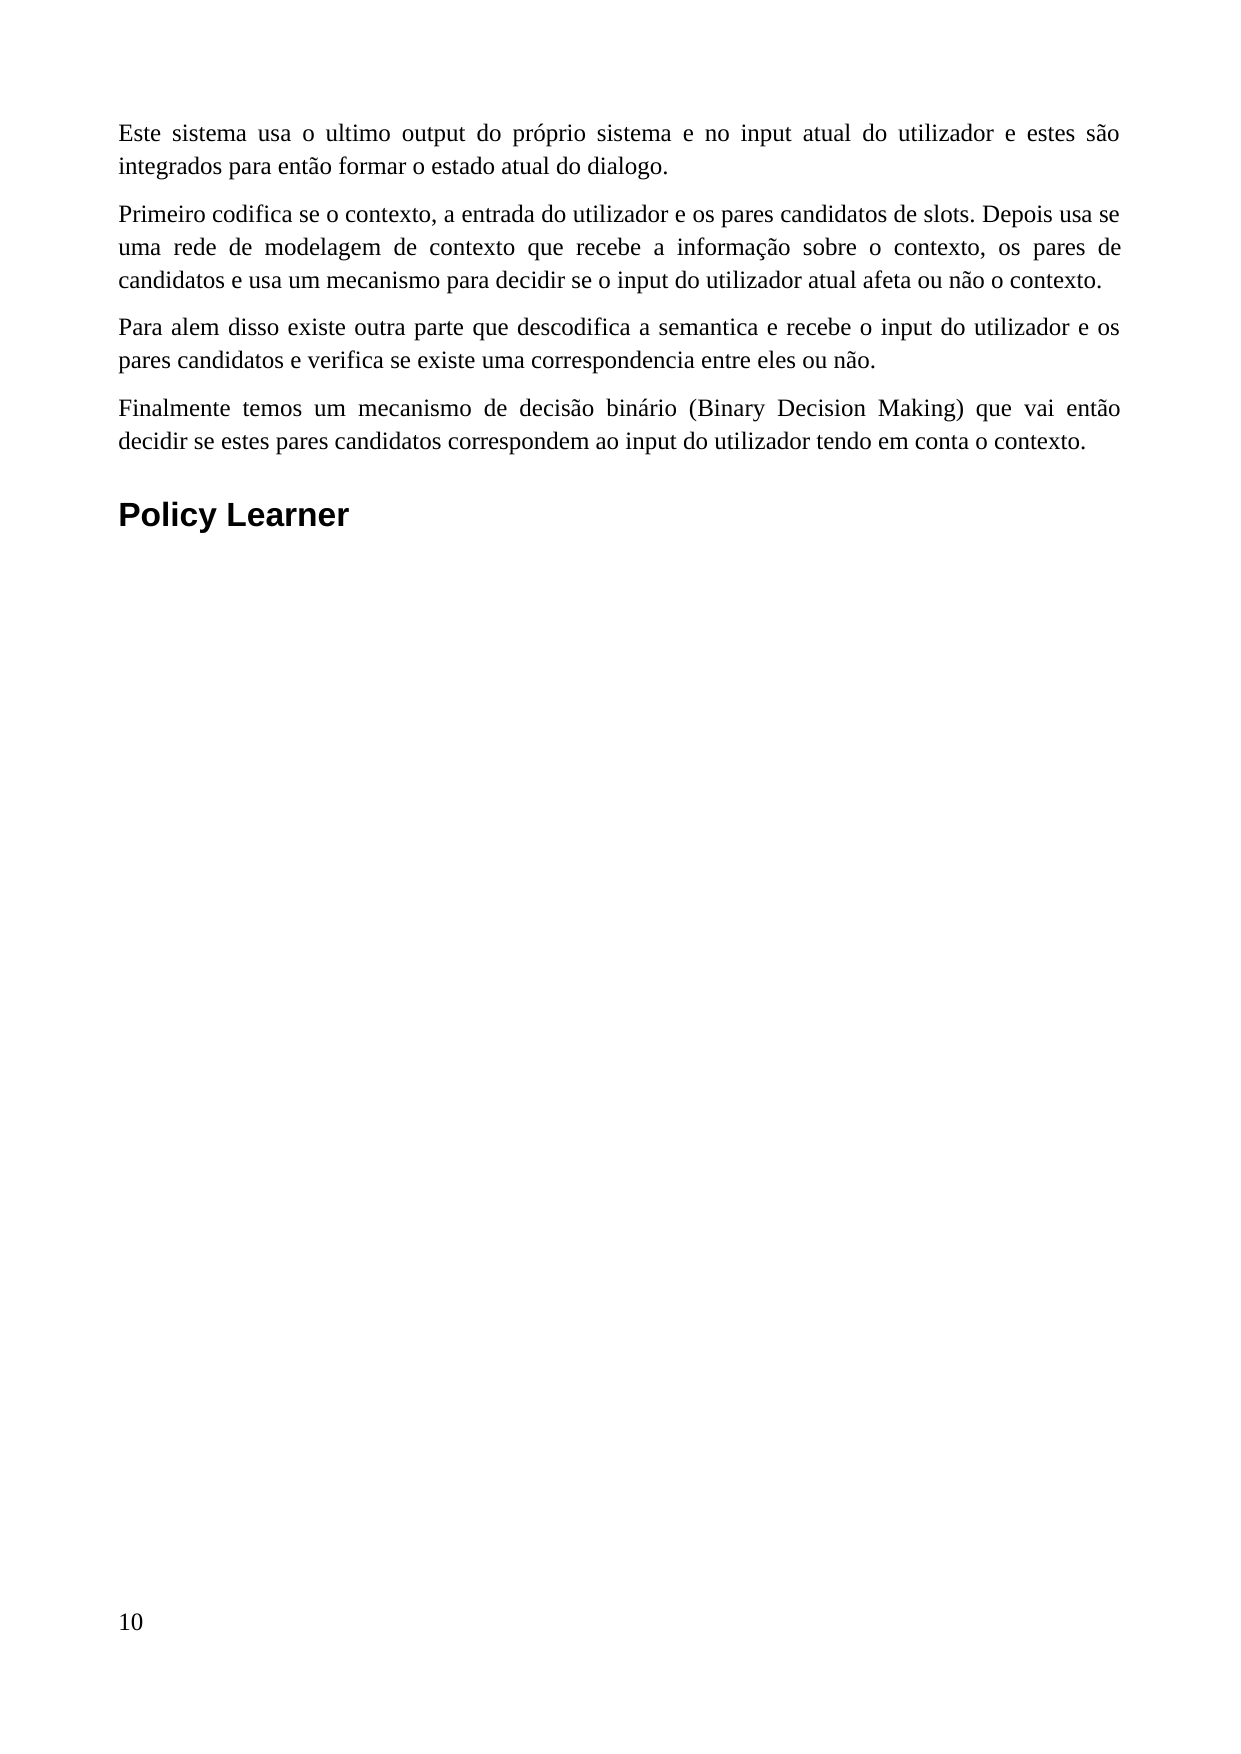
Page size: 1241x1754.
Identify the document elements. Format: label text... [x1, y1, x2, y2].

text Para alem disso existe outra parte que descodifica a semantica e recebe o input do utilizador e os pares candidatos e verifica se existe uma correspondencia entre eles ou não. [118, 312, 1122, 374]
text Finalmente temos um mecanismo de decisão binário (Binary Decision Making) que vai então decidir se estes pares candidatos correspondem ao input do utilizador tendo em conta o contexto. [118, 393, 1122, 455]
text Primeiro codifica se o contexto, a entrada do utilizador e os pares candidatos de slots. Depois usa se uma rede de modelagem de contexto que recebe a informação sobre o contexto, os pares de candidatos e usa um mecanismo para decidir se o input do utilizador atual afeta ou não o contexto. [118, 199, 1122, 293]
subtitle Policy Learner [118, 494, 1122, 533]
text Este sistema usa o ultimo output do próprio sistema e no input atual do utilizador e estes são integrados para então formar o estado atual do dialogo. [118, 118, 1122, 180]
